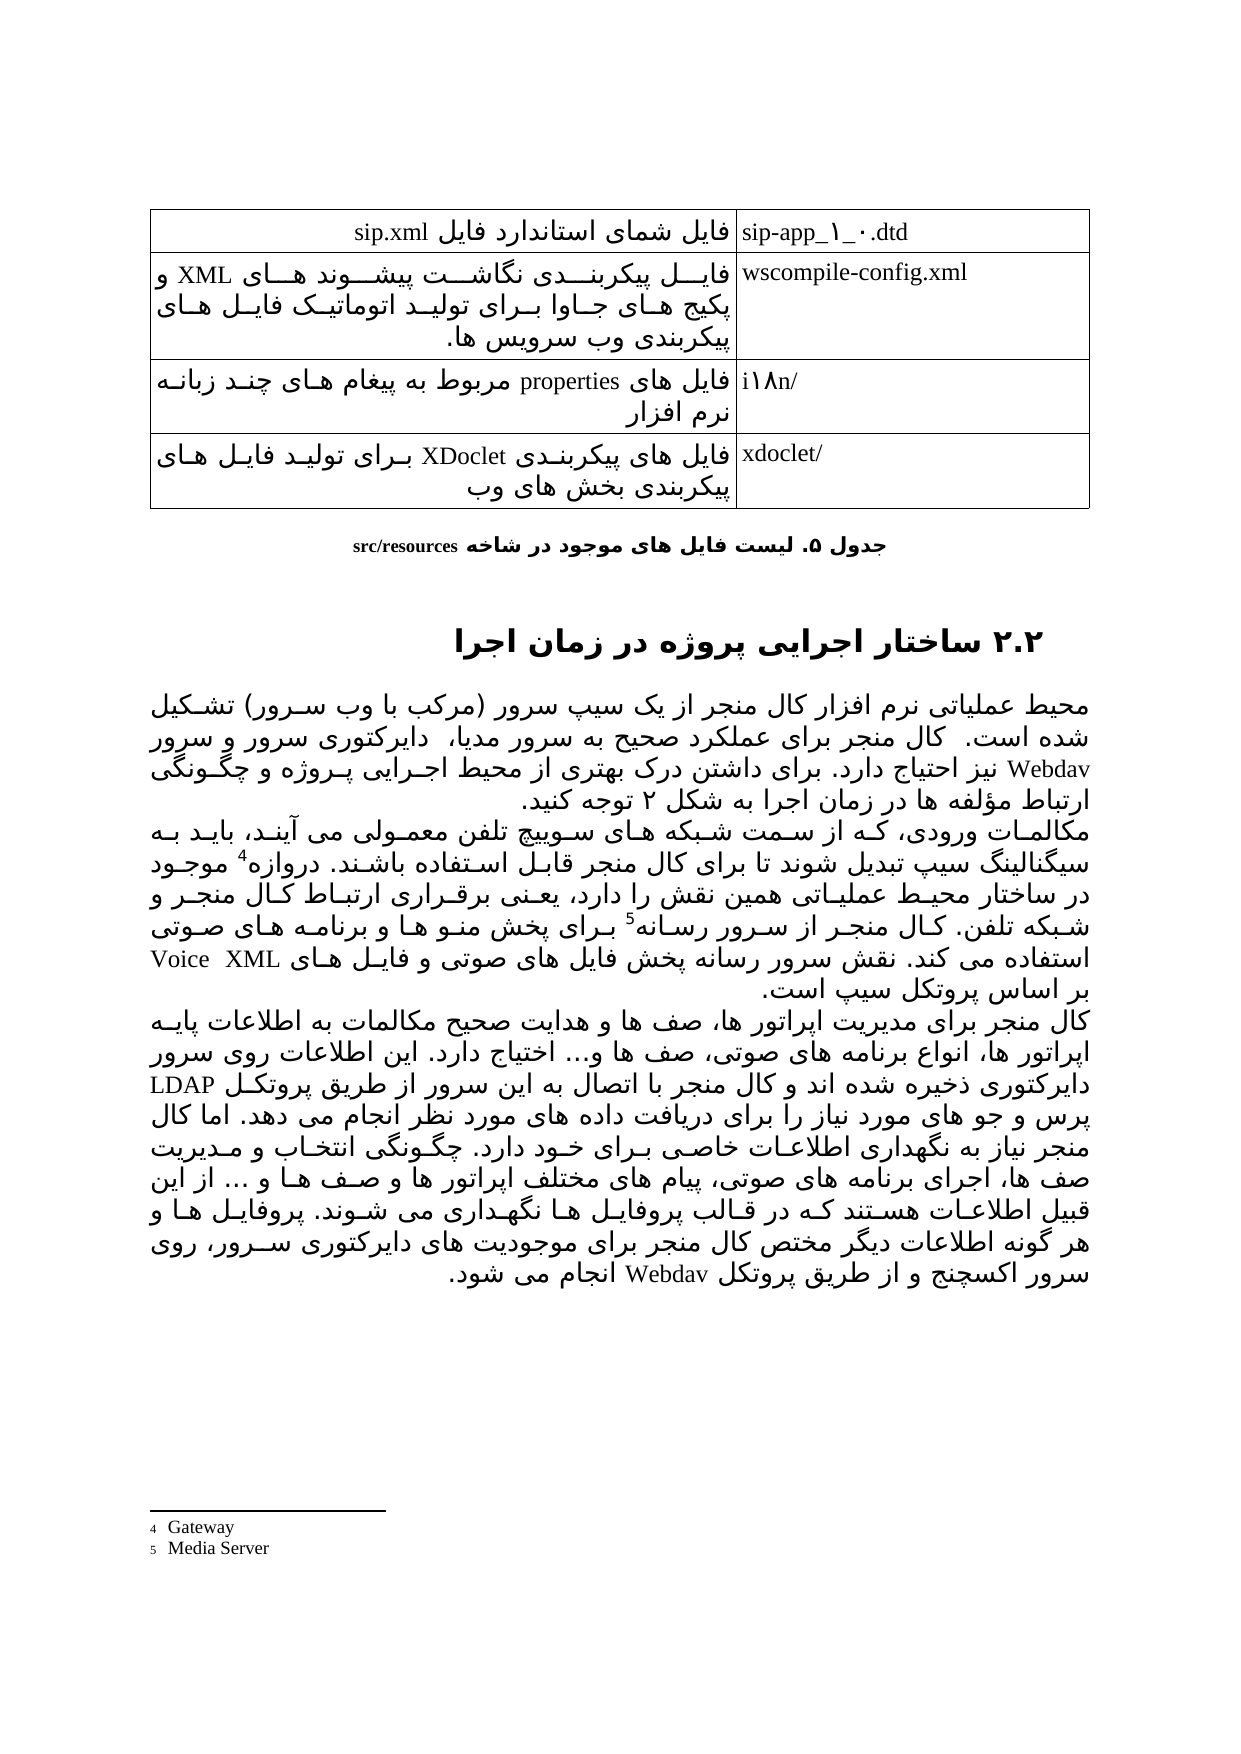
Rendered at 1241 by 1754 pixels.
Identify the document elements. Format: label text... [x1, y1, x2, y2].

text کال منجر برای مدیریت اپراتور ها، صف ها و هدایت صحیح مکالمات به اطلاعات پایه اپراتور ها، انواع برنامه های صوتی، صف ها و... اختیاج دارد. این اطلاعات روی سرور دایرکتوری ذخیره شده اند و کال منجر با اتصال به این سرور از طریق پروتکل LDAP پرس و جو های مورد نیاز را برای دریافت داده های مورد نظر انجام می دهد. اما کال منجر نیاز به نگهداری اطلاعات خاصی برای خود دارد. چگونگی انتخاب و مدیریت صف ها، اجرای برنامه های صوتی، پیام های مختلف اپراتور ها و صف ها و ... از این قبیل اطلاعات هستند که در قالب پروفایل ها نگهداری می شوند. پروفایل ها و هر گونه اطلاعات دیگر مختص کال منجر برای موجودیت های دایرکتوری سرور، روی سرور اکسچنج و از طریق پروتکل Webdav انجام می شود. [150, 1005, 1091, 1289]
table_cell فایل شمای استاندارد فایل sip.xml [151, 210, 736, 252]
text محیط عملیاتی نرم افزار کال منجر از یک سیپ سرور (مرکب با وب سرور) تشکیل شده است. کال منجر برای عملکرد صحیح به سرور مدیا، دایرکتوری سرور و سرور Webdav نیز احتیاج دارد. برای داشتن درک بهتری از محیط اجرایی پروژه و چگونگی ارتباط مؤلفه ها در زمان اجرا به شکل ۲ توجه کنید. [150, 689, 1091, 816]
table_cell i۱۸n/ [737, 360, 1089, 433]
text Media Server [150, 1538, 1091, 1558]
text مکالمات ورودی، که از سمت شبکه های سوییچ تلفن معمولی می آیند، باید به سیگنالینگ سیپ تبدیل شوند تا برای کال منجر قابل استفاده باشند. دروازه موجود در ساختار محیط عملیاتی همین نقش را دارد، یعنی برقراری ارتباط کال منجر و شبکه تلفن. کال منجر از سرور رسانه برای پخش منو ها و برنامه های صوتی استفاده می کند. نقش سرور رسانه پخش فایل های صوتی و فایل های Voice XML بر اساس پروتکل سیپ است. [150, 816, 1091, 1005]
table_cell xdoclet/ [737, 434, 1089, 508]
text Gateway [150, 1517, 1091, 1538]
text ۲.۲ ساختار اجرایی پروژه در زمان اجرا [150, 624, 1091, 660]
table_cell فایل های پیکربندی XDoclet برای تولید فایل های پیکربندی بخش های وب [151, 434, 736, 508]
table_cell sip-app_۱_۰.dtd [737, 210, 1089, 252]
table_cell فایل های properties مربوط به پیغام های چند زبانه نرم افزار [151, 360, 736, 433]
text جدول ۵. لیست فایل های موجود در شاخه src/resources [150, 533, 1091, 557]
table_cell فایل پیکربندی نگاشت پیشوند های XML و پکیج های جاوا برای تولید اتوماتیک فایل های پیکربندی وب سرویس ها. [151, 253, 736, 358]
table_cell wscompile-config.xml [737, 253, 1089, 358]
